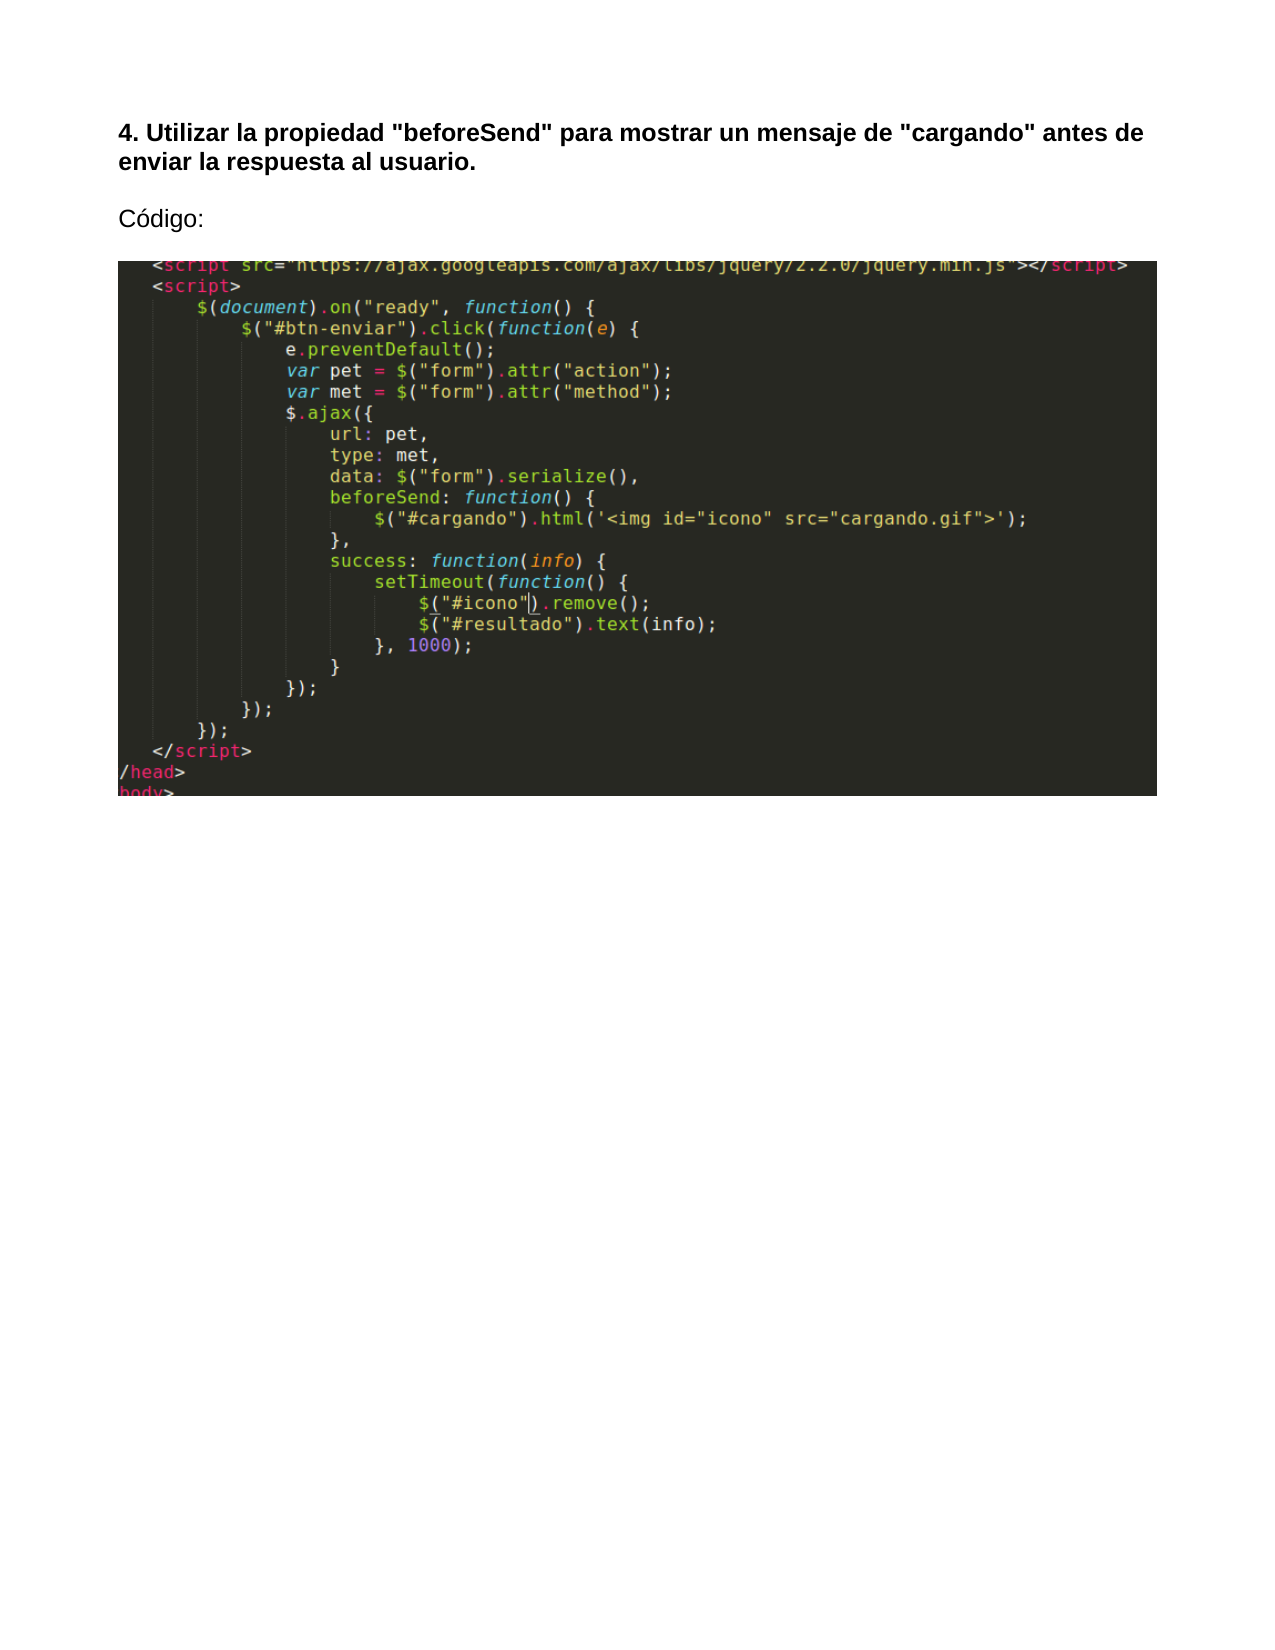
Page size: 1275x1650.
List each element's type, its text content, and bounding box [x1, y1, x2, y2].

picture [118, 261, 1157, 796]
text 4. Utilizar la propiedad "beforeSend" para mostrar un mensaje de "cargando" antes de [118, 118, 1157, 147]
text enviar la respuesta al usuario. [118, 147, 1157, 176]
text Código: [118, 204, 1157, 233]
